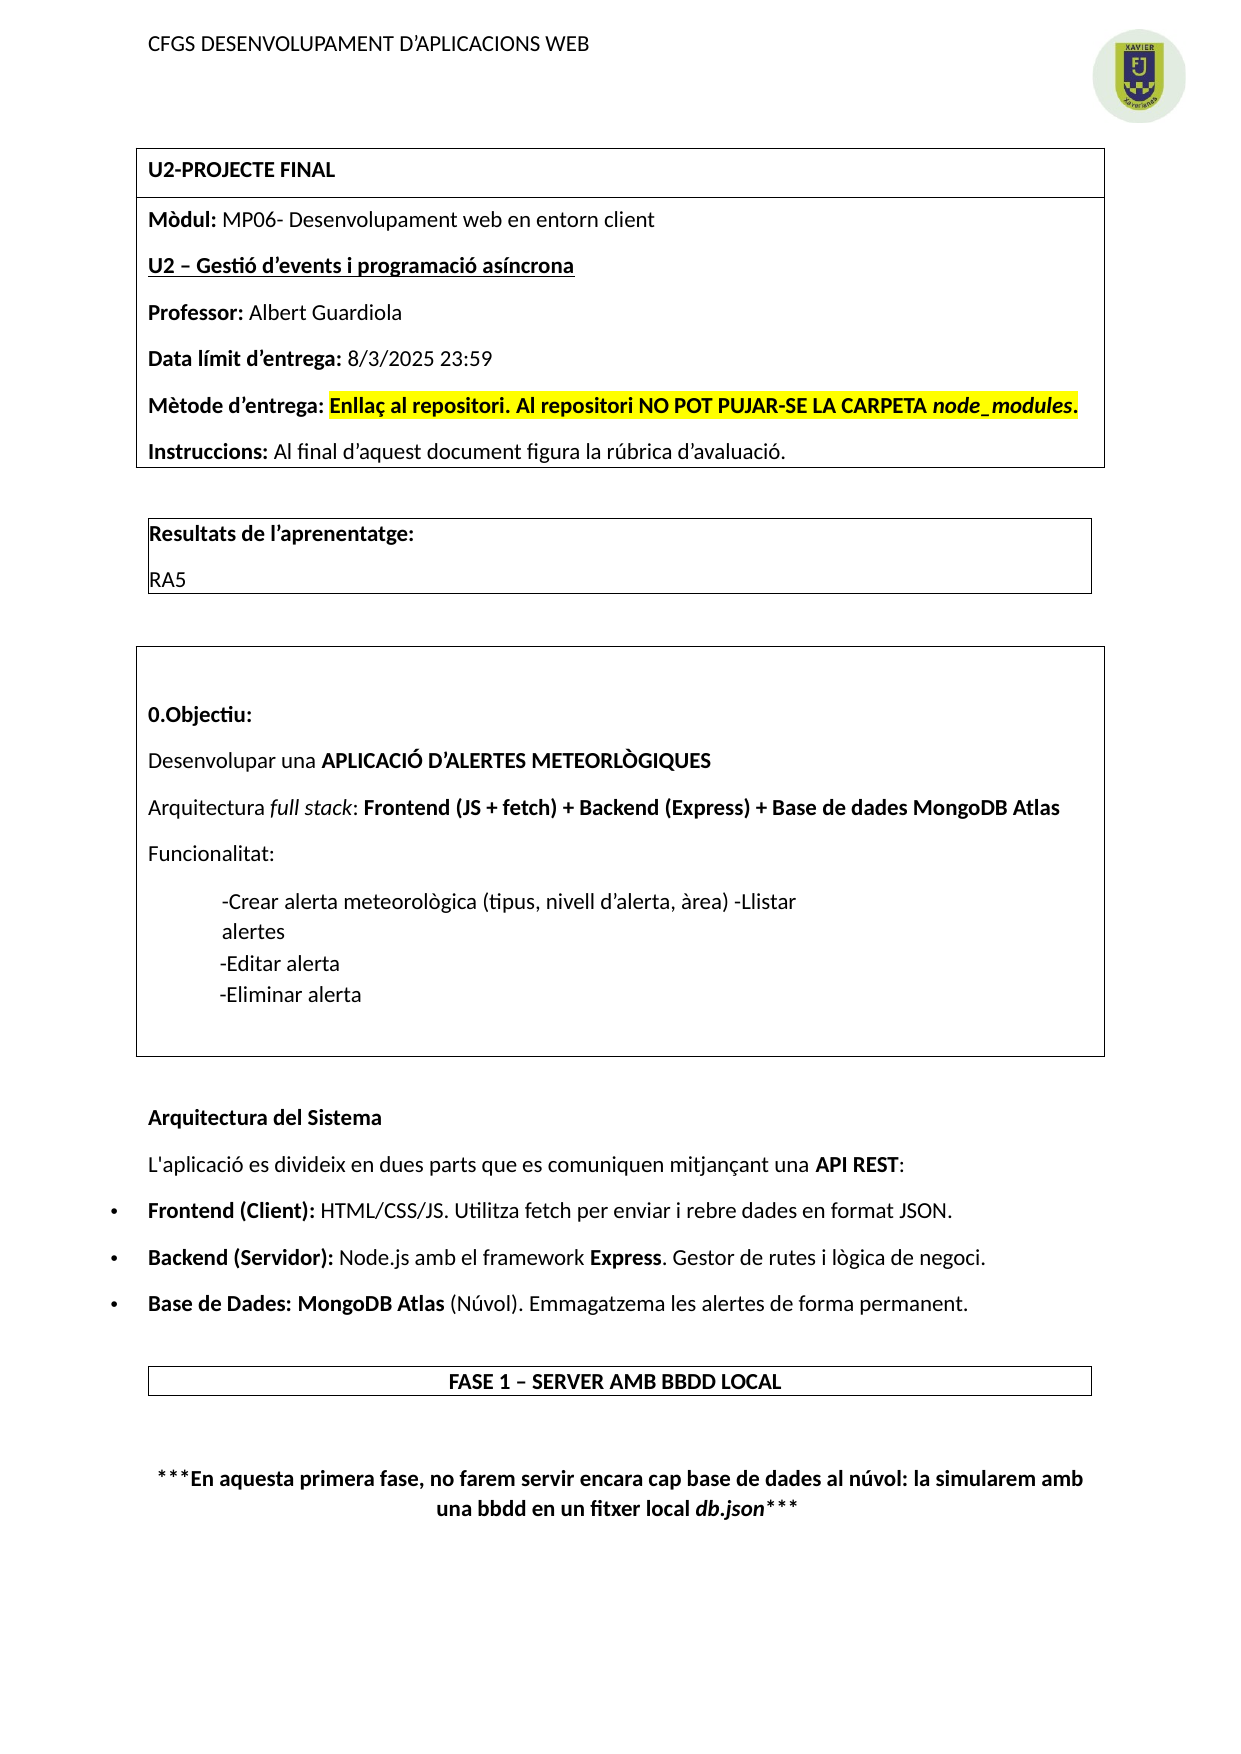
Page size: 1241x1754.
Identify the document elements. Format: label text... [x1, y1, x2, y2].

table_header 0.Objectiu: Desenvolupar una APLICACIÓ D’ALERTES METEORLÒGIQUES Arquitectura full stack: Frontend (JS + fetch) + Backend (Express) + Base de dades MongoDB Atlas Funcionalitat: -Crear alerta meteorològica (tipus, nivell d’alerta, àrea) -Llistar alertes -Editar alerta -Eliminar alerta [137, 647, 1104, 1056]
list Frontend (Client): HTML/CSS/JS. Utilitza fetch per enviar i rebre dades en format JSON. [110, 1196, 1071, 1224]
list Backend (Servidor): Node.js amb el framework Express. Gestor de rutes i lògica de negoci. [110, 1243, 1071, 1271]
text RA5 [149, 564, 1091, 593]
table_header U2-PROJECTE FINAL [137, 149, 1104, 197]
text Resultats de l’aprenentatge: [149, 519, 1091, 547]
table_cell Mòdul: MP06- Desenvolupament web en entorn client U2 – Gestió d’events i programació asíncrona Professor: Albert Guardiola Data límit d’entrega: 8/3/2025 23:59 Mètode d’entrega: Enllaç al repositori. Al repositori NO POT PUJAR-SE LA CARPETA node_modules. Instruccions: Al final d’aquest document figura la rúbrica d’avaluació. [137, 198, 1104, 467]
text L'aplicació es divideix en dues parts que es comuniquen mitjançant una API REST: [148, 1150, 1092, 1178]
text FASE 1 – SERVER AMB BBDD LOCAL [149, 1367, 1091, 1395]
list Base de Dades: MongoDB Atlas (Núvol). Emmagatzema les alertes de forma permanent. [110, 1289, 1071, 1318]
text Arquitectura del Sistema [148, 1103, 1092, 1132]
text ***En aquesta primera fase, no farem servir encara cap base de dades al núvol: la simularem amb una bbdd en un fitxer local db.json*** [148, 1464, 1092, 1522]
